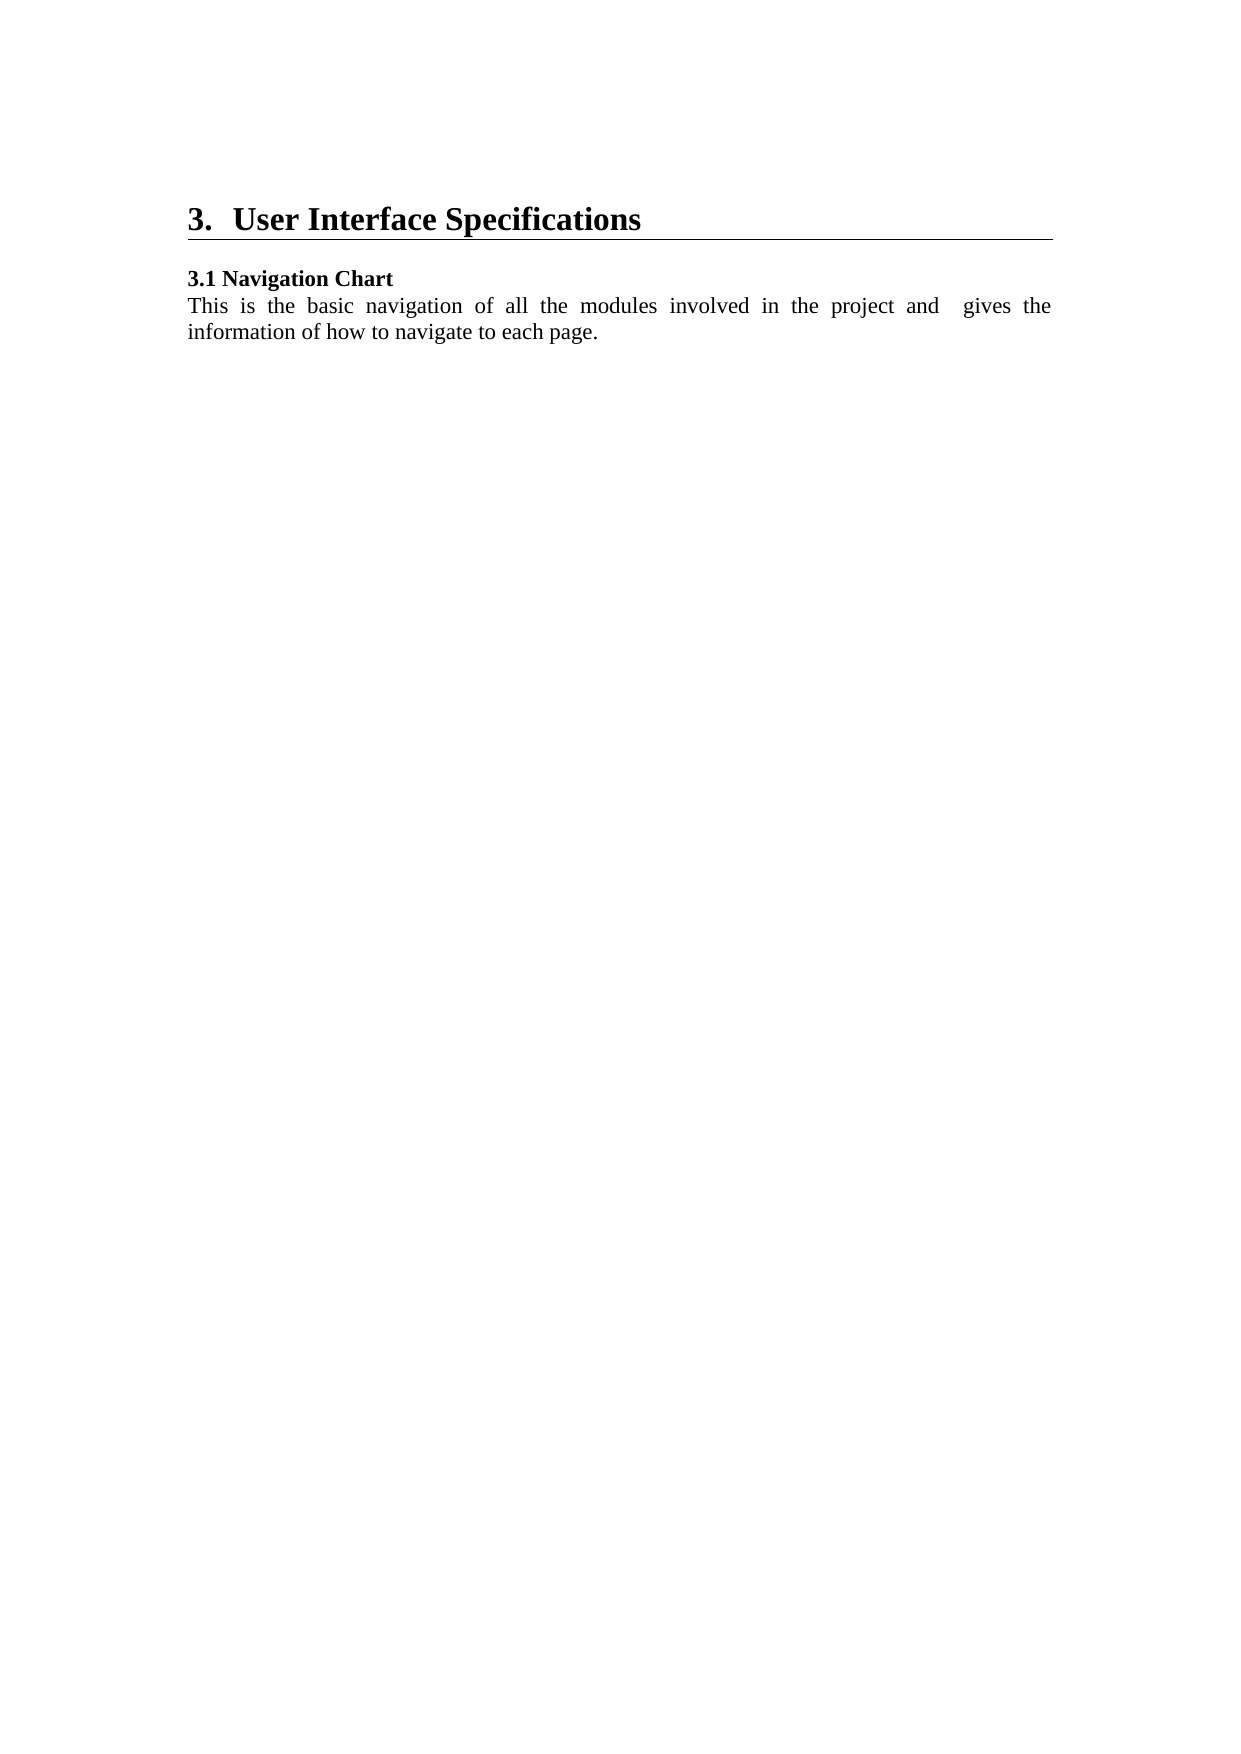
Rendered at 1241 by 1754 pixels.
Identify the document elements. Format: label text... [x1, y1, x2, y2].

text 3.1 Navigation Chart [187, 265, 1053, 292]
text This is the basic navigation of all the modules involved in the project and gives the information of how to navigate to each page. [187, 292, 1053, 344]
subtitle User Interface Specifications [187, 199, 1053, 240]
